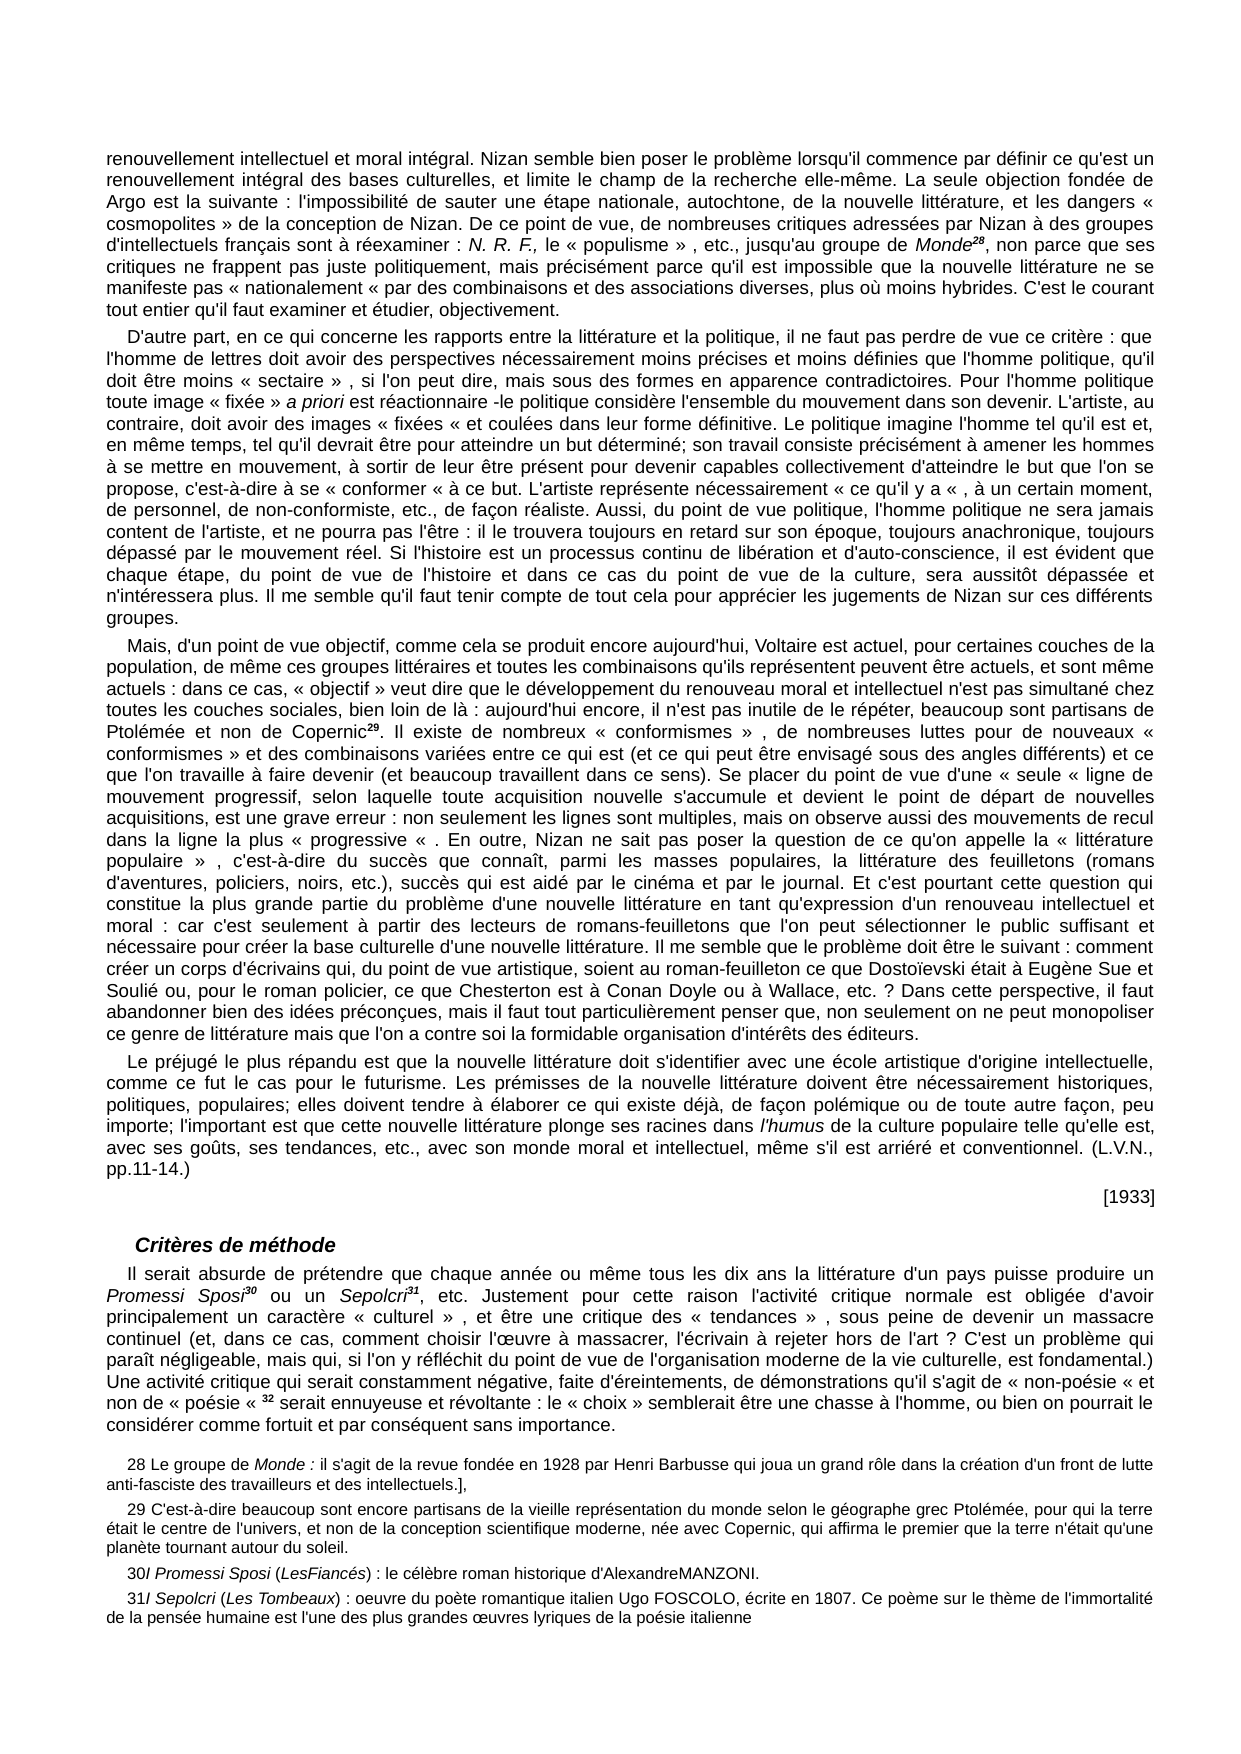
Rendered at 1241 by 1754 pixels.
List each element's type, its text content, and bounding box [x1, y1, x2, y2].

text D'autre part, en ce qui concerne les rapports entre la littérature et la politique, il ne faut pas perdre de vue ce critère : que l'homme de lettres doit avoir des perspectives nécessairement moins précises et moins définies que l'homme politique, qu'il doit être moins « sectaire » , si l'on peut dire, mais sous des formes en apparence contradictoires. Pour l'homme politique toute image « fixée » a priori est réactionnaire -le politique considère l'ensemble du mouvement dans son devenir. L'artiste, au contraire, doit avoir des images « fixées « et coulées dans leur forme définitive. Le politique imagine l'homme tel qu'il est et, en même temps, tel qu'il devrait être pour atteindre un but déterminé; son travail consiste précisément à amener les hommes à se mettre en mouvement, à sortir de leur être présent pour devenir capables collectivement d'atteindre le but que l'on se propose, c'est-à-dire à se « conformer « à ce but. L'artiste représente nécessairement « ce qu'il y a « , à un certain moment, de personnel, de non-conformiste, etc., de façon réaliste. Aussi, du point de vue politique, l'homme politique ne sera jamais content de l'artiste, et ne pourra pas l'être : il le trouvera toujours en retard sur son époque, toujours anachronique, toujours dépassé par le mouvement réel. Si l'histoire est un processus continu de libération et d'auto-conscience, il est évident que chaque étape, du point de vue de l'histoire et dans ce cas du point de vue de la culture, sera aussitôt dépassée et n'intéressera plus. Il me semble qu'il faut tenir compte de tout cela pour apprécier les jugements de Nizan sur ces différents groupes. [106, 326, 1155, 628]
text C'est-à-dire beaucoup sont encore partisans de la vieille représentation du monde selon le géographe grec Ptolémée, pour qui la terre était le centre de l'univers, et non de la conception scientifique moderne, née avec Copernic, qui affirma le premier que la terre n'était qu'une planète tournant autour du soleil. [106, 1500, 1155, 1557]
subtitle Critères de méthode [106, 1233, 1155, 1257]
text [1933] [106, 1186, 1155, 1208]
text Le groupe de Monde : il s'agit de la revue fondée en 1928 par Henri Barbusse qui joua un grand rôle dans la création d'un front de lutte anti-fasciste des travailleurs et des intellectuels.], [106, 1455, 1155, 1493]
text I Sepolcri (Les Tombeaux) : oeuvre du poète romantique italien Ugo FOSCOLO, écrite en 1807. Ce poème sur le thème de l'immortalité de la pensée humaine est l'une des plus grandes œuvres lyriques de la poésie italienne [106, 1589, 1155, 1627]
text Mais, d'un point de vue objectif, comme cela se produit encore aujourd'hui, Voltaire est actuel, pour certaines couches de la population, de même ces groupes littéraires et toutes les combinaisons qu'ils représentent peuvent être actuels, et sont même actuels : dans ce cas, « objectif » veut dire que le développement du renouveau moral et intellectuel n'est pas simultané chez toutes les couches sociales, bien loin de là : aujourd'hui encore, il n'est pas inutile de le répéter, beaucoup sont partisans de Ptolémée et non de Copernic. Il existe de nombreux « conformismes » , de nombreuses luttes pour de nouveaux « conformismes » et des combinaisons variées entre ce qui est (et ce qui peut être envisagé sous des angles différents) et ce que l'on travaille à faire devenir (et beaucoup travaillent dans ce sens). Se placer du point de vue d'une « seule « ligne de mouvement progressif, selon laquelle toute acquisition nouvelle s'accumule et devient le point de départ de nouvelles acquisitions, est une grave erreur : non seulement les lignes sont multiples, mais on observe aussi des mouvements de recul dans la ligne la plus « progressive « . En outre, Nizan ne sait pas poser la question de ce qu'on appelle la « littérature populaire » , c'est-à-dire du succès que connaît, parmi les masses populaires, la littérature des feuilletons (romans d'aventures, policiers, noirs, etc.), succès qui est aidé par le cinéma et par le journal. Et c'est pourtant cette question qui constitue la plus grande partie du problème d'une nouvelle littérature en tant qu'expression d'un renouveau intellectuel et moral : car c'est seulement à partir des lecteurs de romans-feuilletons que l'on peut sélectionner le public suffisant et nécessaire pour créer la base culturelle d'une nouvelle littérature. Il me semble que le problème doit être le suivant : comment créer un corps d'écrivains qui, du point de vue artistique, soient au roman-feuilleton ce que Dostoïevski était à Eugène Sue et Soulié ou, pour le roman policier, ce que Chesterton est à Conan Doyle ou à Wallace, etc. ? Dans cette perspective, il faut abandonner bien des idées préconçues, mais il faut tout particulièrement penser que, non seulement on ne peut monopoliser ce genre de littérature mais que l'on a contre soi la formidable organisation d'intérêts des éditeurs. [106, 634, 1155, 1044]
text I Promessi Sposi (LesFiancés) : le célèbre roman historique d'AlexandreMANZONI. [106, 1563, 1155, 1583]
text renouvellement intellectuel et moral intégral. Nizan semble bien poser le problème lorsqu'il commence par définir ce qu'est un renouvellement intégral des bases culturelles, et limite le champ de la recherche elle-même. La seule objection fondée de Argo est la suivante : l'impossibilité de sauter une étape nationale, autochtone, de la nouvelle littérature, et les dangers « cosmopolites » de la conception de Nizan. De ce point de vue, de nombreuses critiques adressées par Nizan à des groupes d'intellectuels français sont à réexaminer : N. R. F., le « populisme » , etc., jusqu'au groupe de Monde, non parce que ses critiques ne frappent pas juste politiquement, mais précisément parce qu'il est impossible que la nouvelle littérature ne se manifeste pas « nationalement « par des combinaisons et des associations diverses, plus où moins hybrides. C'est le courant tout entier qu'il faut examiner et étudier, objectivement. [106, 148, 1155, 320]
text Le préjugé le plus répandu est que la nouvelle littérature doit s'identifier avec une école artistique d'origine intellectuelle, comme ce fut le cas pour le futurisme. Les prémisses de la nouvelle littérature doivent être nécessairement historiques, politiques, populaires; elles doivent tendre à élaborer ce qui existe déjà, de façon polémique ou de toute autre façon, peu importe; l'important est que cette nouvelle littérature plonge ses racines dans l'humus de la culture populaire telle qu'elle est, avec ses goûts, ses tendances, etc., avec son monde moral et intellectuel, même s'il est arriéré et conventionnel. (L.V.N., pp.11-14.) [106, 1050, 1155, 1180]
text Il serait absurde de prétendre que chaque année ou même tous les dix ans la littérature d'un pays puisse produire un Promessi Sposi ou un Sepolcri, etc. Justement pour cette raison l'activité critique normale est obligée d'avoir principalement un caractère « culturel » , et être une critique des « tendances » , sous peine de devenir un massacre continuel (et, dans ce cas, comment choisir l'œuvre à massacrer, l'écrivain à rejeter hors de l'art ? C'est un problème qui paraît négligeable, mais qui, si l'on y réfléchit du point de vue de l'organisation moderne de la vie culturelle, est fondamental.) Une activité critique qui serait constamment négative, faite d'éreintements, de démonstrations qu'il s'agit de « non-poésie « et non de « poésie « serait ennuyeuse et révoltante : le « choix » semblerait être une chasse à l'homme, ou bien on pourrait le considérer comme fortuit et par conséquent sans importance. [106, 1263, 1155, 1435]
